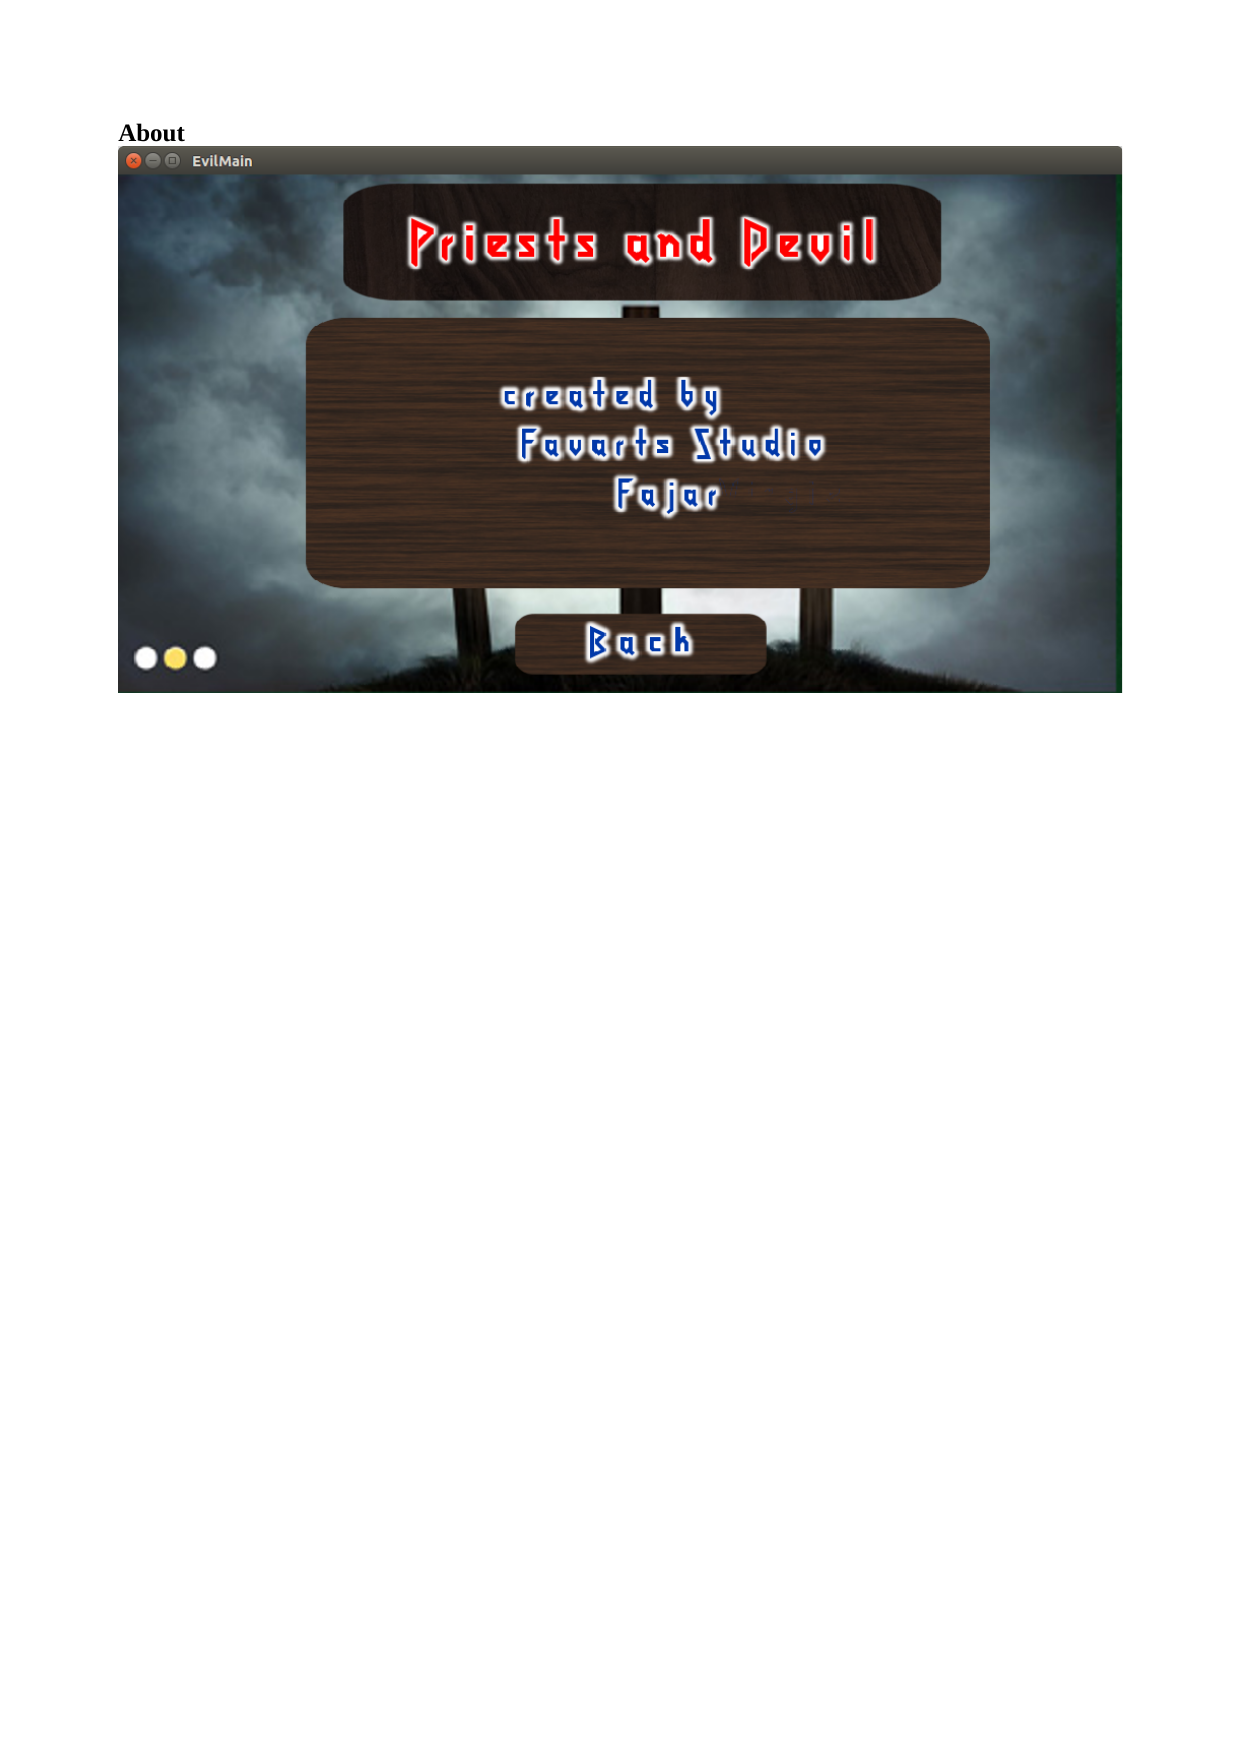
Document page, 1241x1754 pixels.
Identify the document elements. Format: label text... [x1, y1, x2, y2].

text About [118, 118, 1122, 146]
picture [118, 146, 1123, 693]
